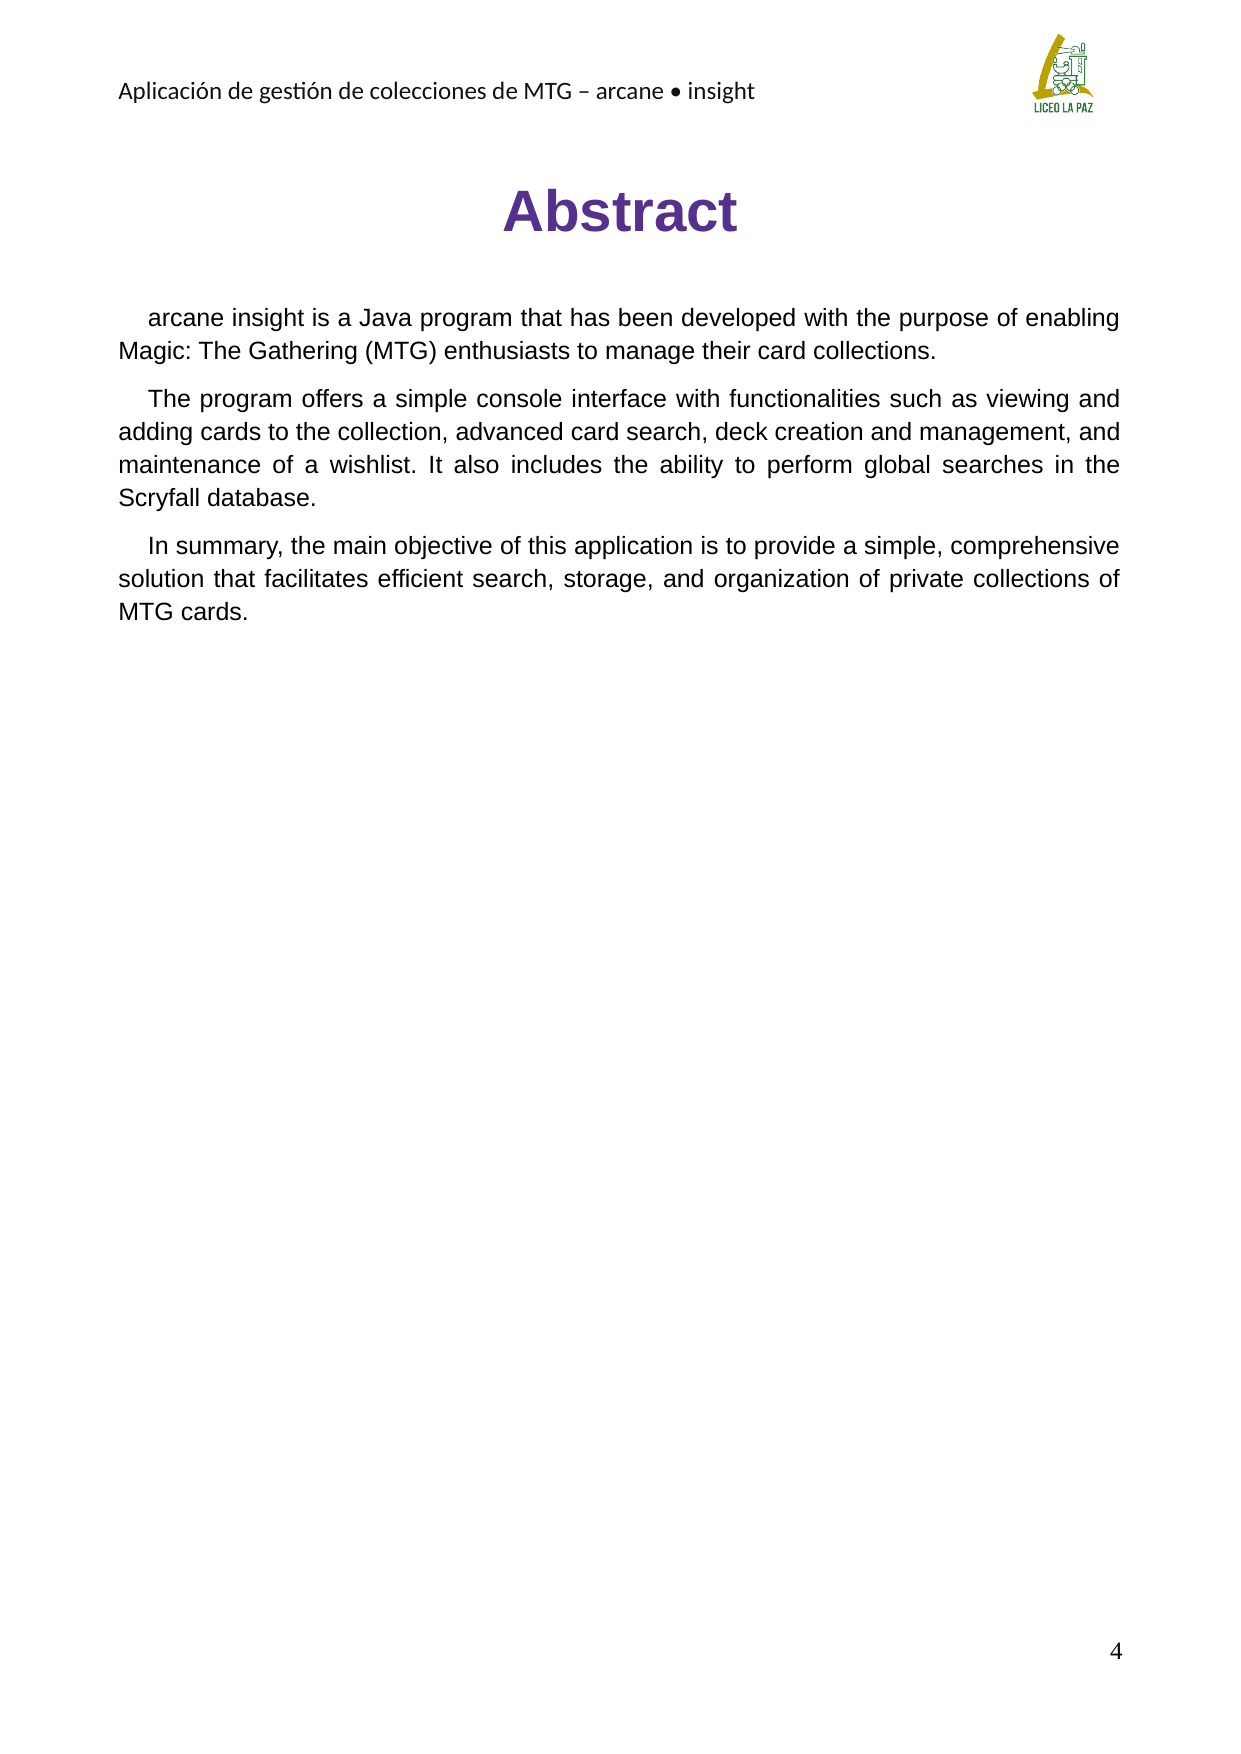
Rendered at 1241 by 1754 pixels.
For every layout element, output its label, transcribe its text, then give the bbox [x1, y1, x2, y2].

subtitle Abstract [118, 118, 1122, 303]
text The program offers a simple console interface with functionalities such as viewing and adding cards to the collection, advanced card search, deck creation and management, and maintenance of a wishlist. It also includes the ability to perform global searches in the Scryfall database. [118, 384, 1122, 512]
text In summary, the main objective of this application is to provide a simple, comprehensive solution that facilitates efficient search, storage, and organization of private collections of MTG cards. [118, 531, 1122, 625]
picture [1025, 26, 1100, 121]
text arcane insight is a Java program that has been developed with the purpose of enabling Magic: The Gathering (MTG) enthusiasts to manage their card collections. [118, 303, 1122, 365]
